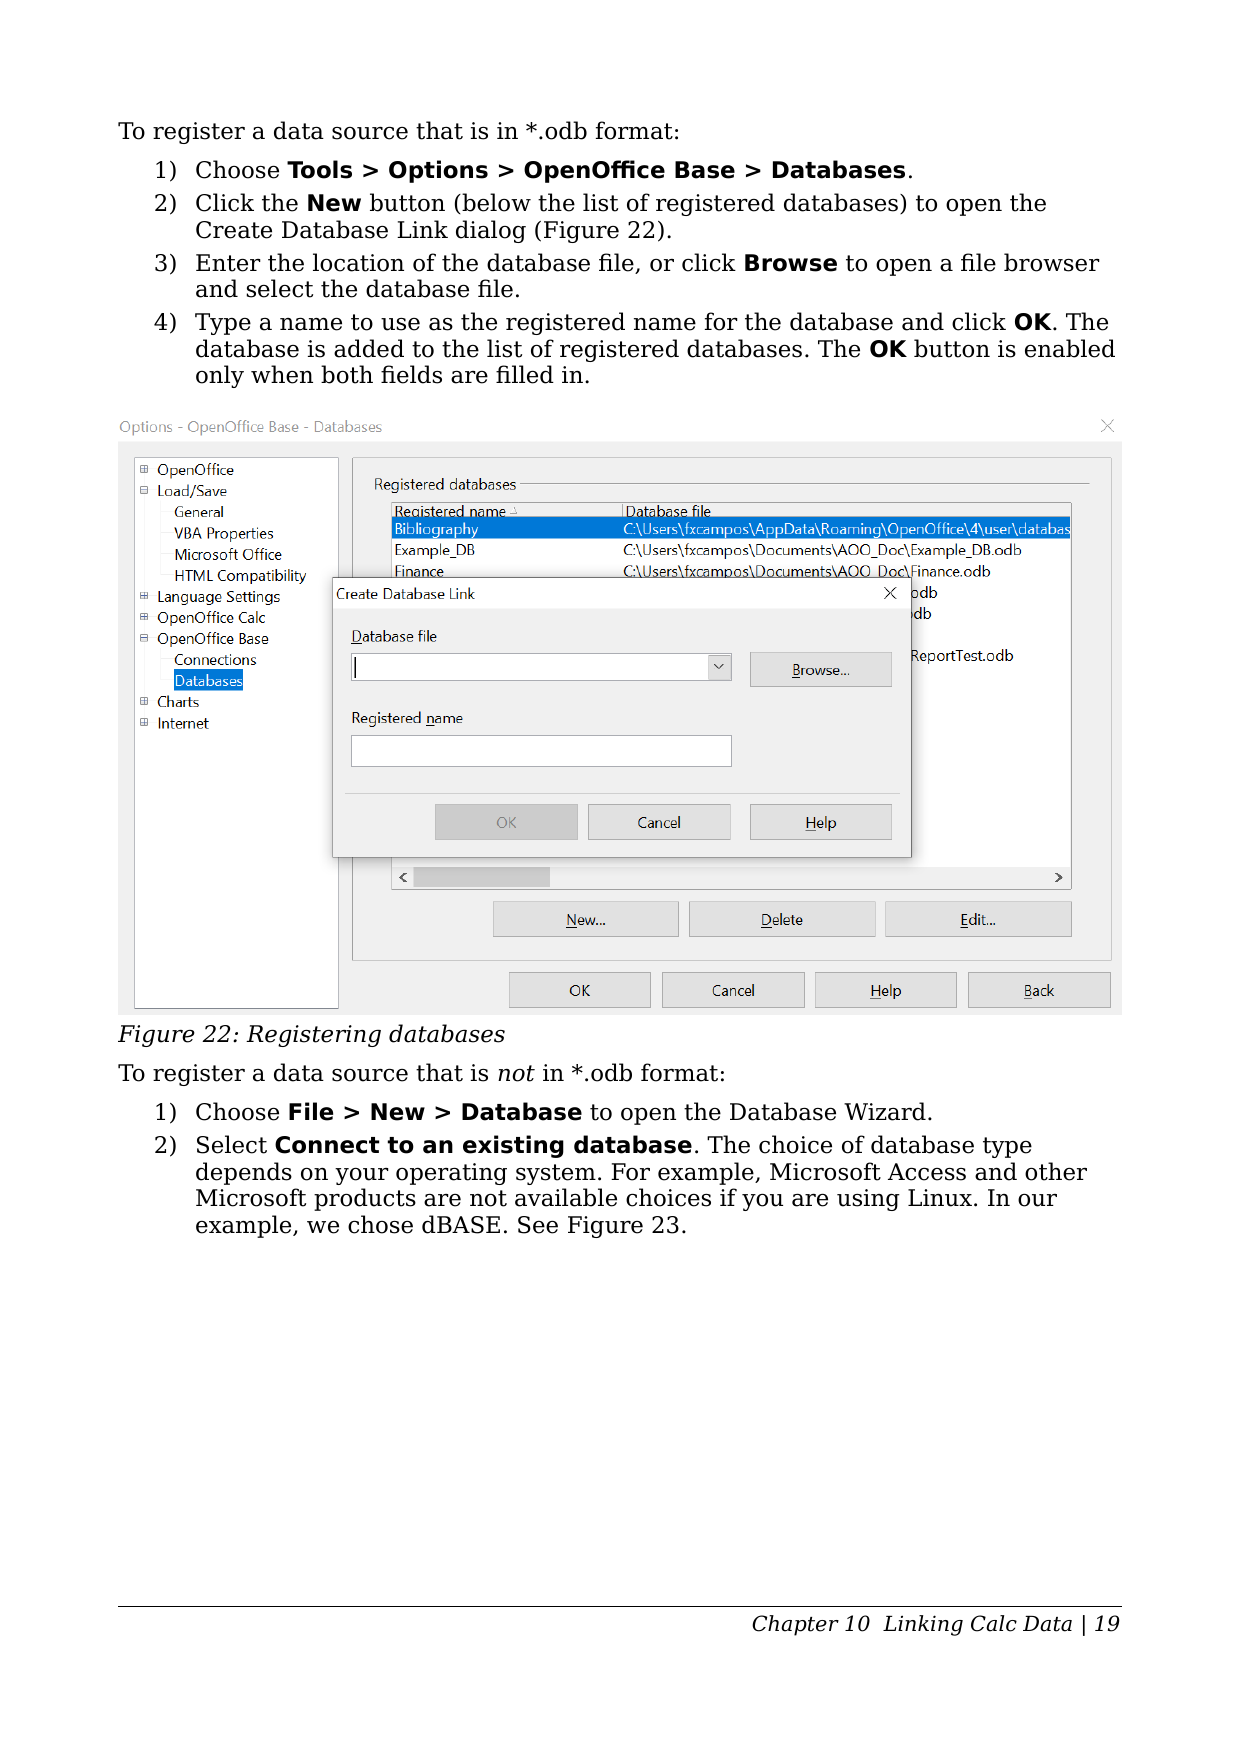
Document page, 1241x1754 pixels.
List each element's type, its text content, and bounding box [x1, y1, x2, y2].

text To register a data source that is in *.odb format: [118, 118, 1122, 145]
text Figure 22: Registering databases [118, 1021, 1122, 1048]
list Type a name to use as the registered name for the database and click OK. The database is added to the list of registered databases. The OK button is enabled only when both fields are filled in. [177, 309, 1122, 389]
list Choose File > New > Database to open the Database Wizard. [177, 1099, 1122, 1126]
list Click the New button (below the list of registered databases) to open the Create Database Link dialog (Figure 22). [177, 190, 1122, 243]
picture [118, 414, 1122, 1015]
list Enter the location of the database file, or click Browse to open a file browser and select the database file. [177, 250, 1122, 303]
text To register a data source that is not in *.odb format: [118, 1060, 1122, 1087]
list Select Connect to an existing database. The choice of database type depends on your operating system. For example, Microsoft Access and other Microsoft products are not available choices if you are using Linux. In our example, we chose dBASE. See Figure 23. [177, 1132, 1122, 1239]
list Choose Tools > Options > OpenOffice Base > Databases. [177, 157, 1122, 184]
